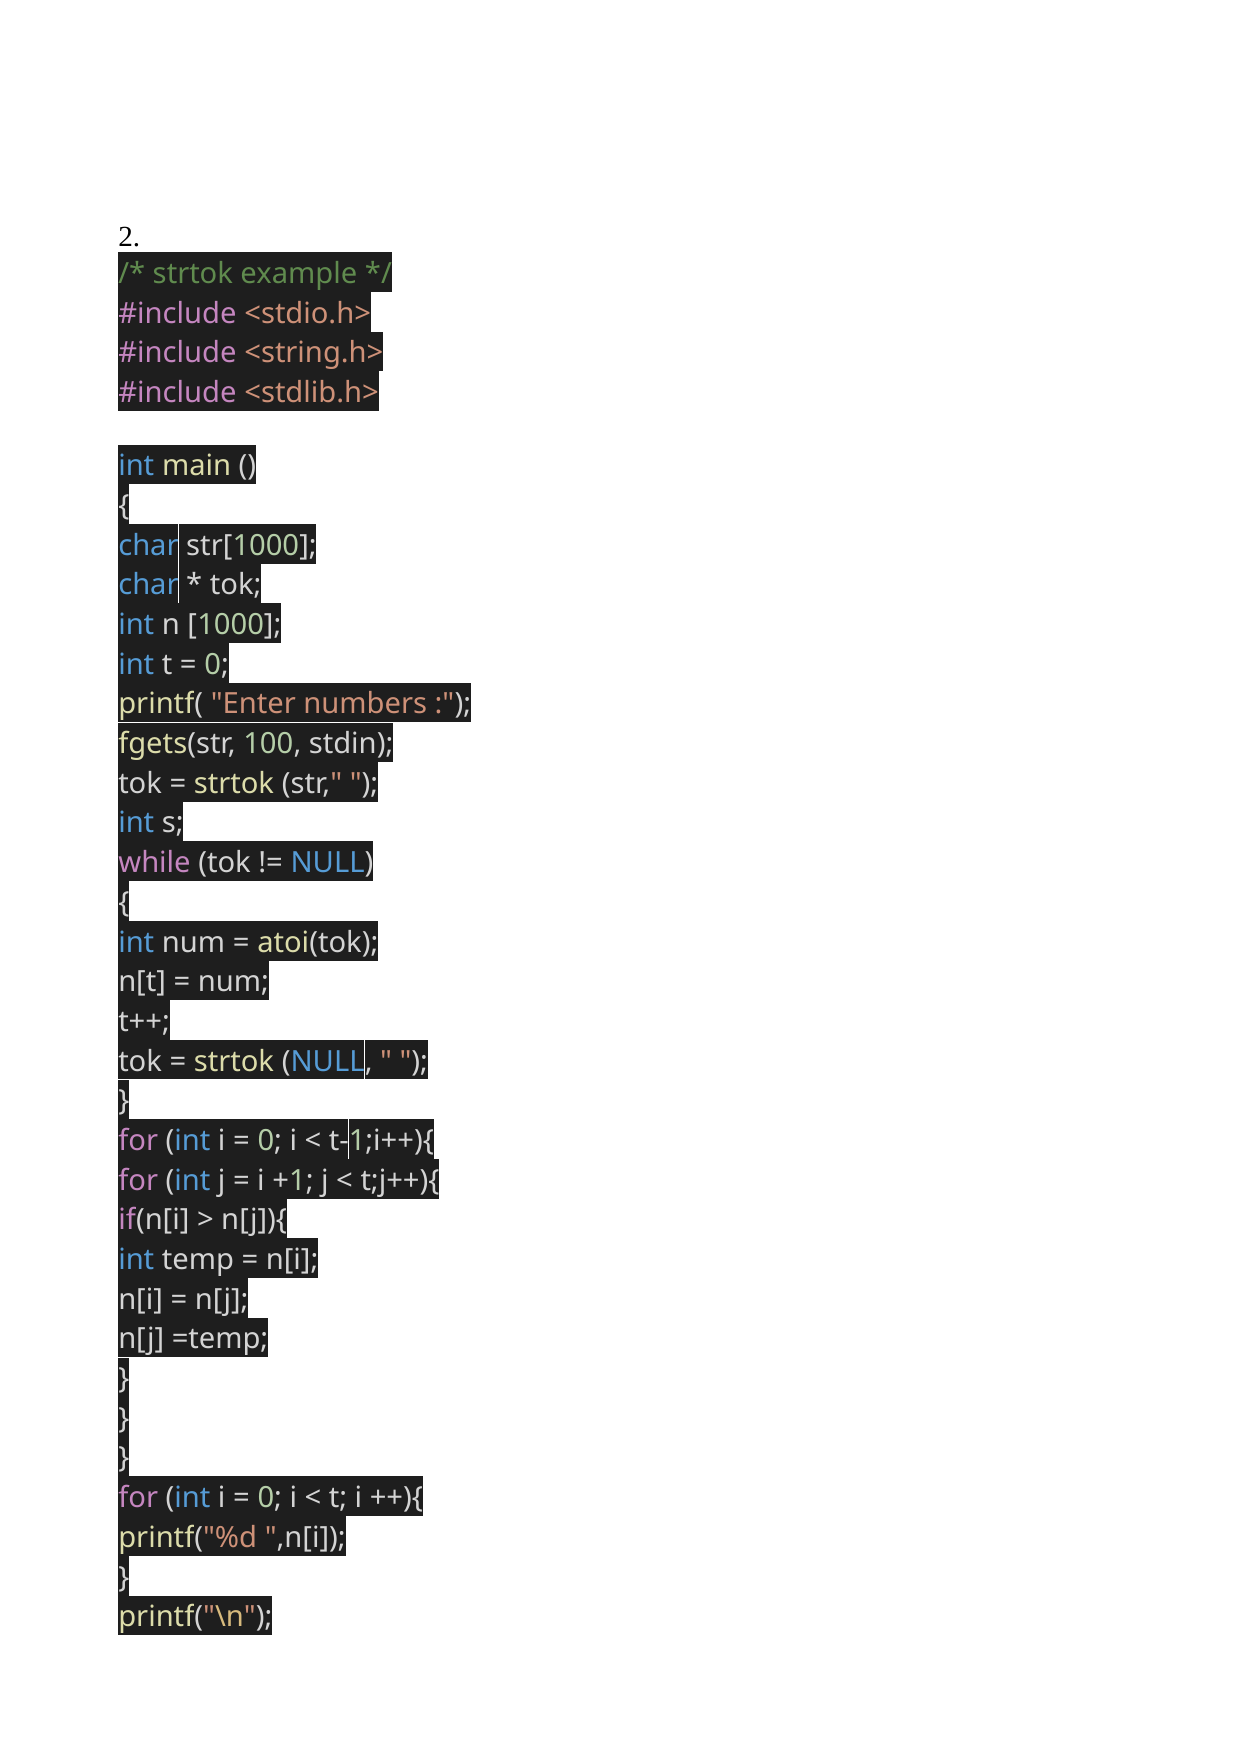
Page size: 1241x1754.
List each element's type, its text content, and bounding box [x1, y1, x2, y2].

text printf("\n"); [118, 1596, 1122, 1635]
text int n [1000]; [118, 603, 1122, 643]
text } [118, 1079, 1122, 1119]
text int temp = n[i]; [118, 1238, 1122, 1278]
text /* strtok example */ [118, 252, 1122, 292]
text tok = strtok (str," "); [118, 762, 1122, 802]
text n[j] =temp; [118, 1318, 1122, 1357]
text int num = atoi(tok); [118, 921, 1122, 961]
text { [118, 484, 1122, 524]
text int main () [118, 444, 1122, 484]
text #include <stdio.h> [118, 292, 1122, 332]
text int t = 0; [118, 643, 1122, 683]
text for (int i = 0; i < t; i ++){ [118, 1476, 1122, 1516]
text 2. [118, 219, 1122, 252]
text } [118, 1357, 1122, 1397]
text #include <stdlib.h> [118, 371, 1122, 411]
text printf( "Enter numbers :"); [118, 683, 1122, 722]
text } [118, 1437, 1122, 1476]
text fgets(str, 100, stdin); [118, 722, 1122, 762]
text for (int j = i +1; j < t;j++){ [118, 1159, 1122, 1199]
text #include <string.h> [118, 332, 1122, 371]
text char * tok; [118, 564, 1122, 603]
text while (tok != NULL) [118, 841, 1122, 881]
text tok = strtok (NULL, " "); [118, 1040, 1122, 1079]
text { [118, 881, 1122, 921]
text for (int i = 0; i < t-1;i++){ [118, 1119, 1122, 1159]
text printf("%d ",n[i]); [118, 1516, 1122, 1556]
text char str[1000]; [118, 524, 1122, 564]
text } [118, 1397, 1122, 1437]
text n[i] = n[j]; [118, 1278, 1122, 1318]
text if(n[i] > n[j]){ [118, 1199, 1122, 1238]
text } [118, 1556, 1122, 1596]
text n[t] = num; [118, 961, 1122, 1000]
text int s; [118, 802, 1122, 841]
text t++; [118, 1000, 1122, 1040]
